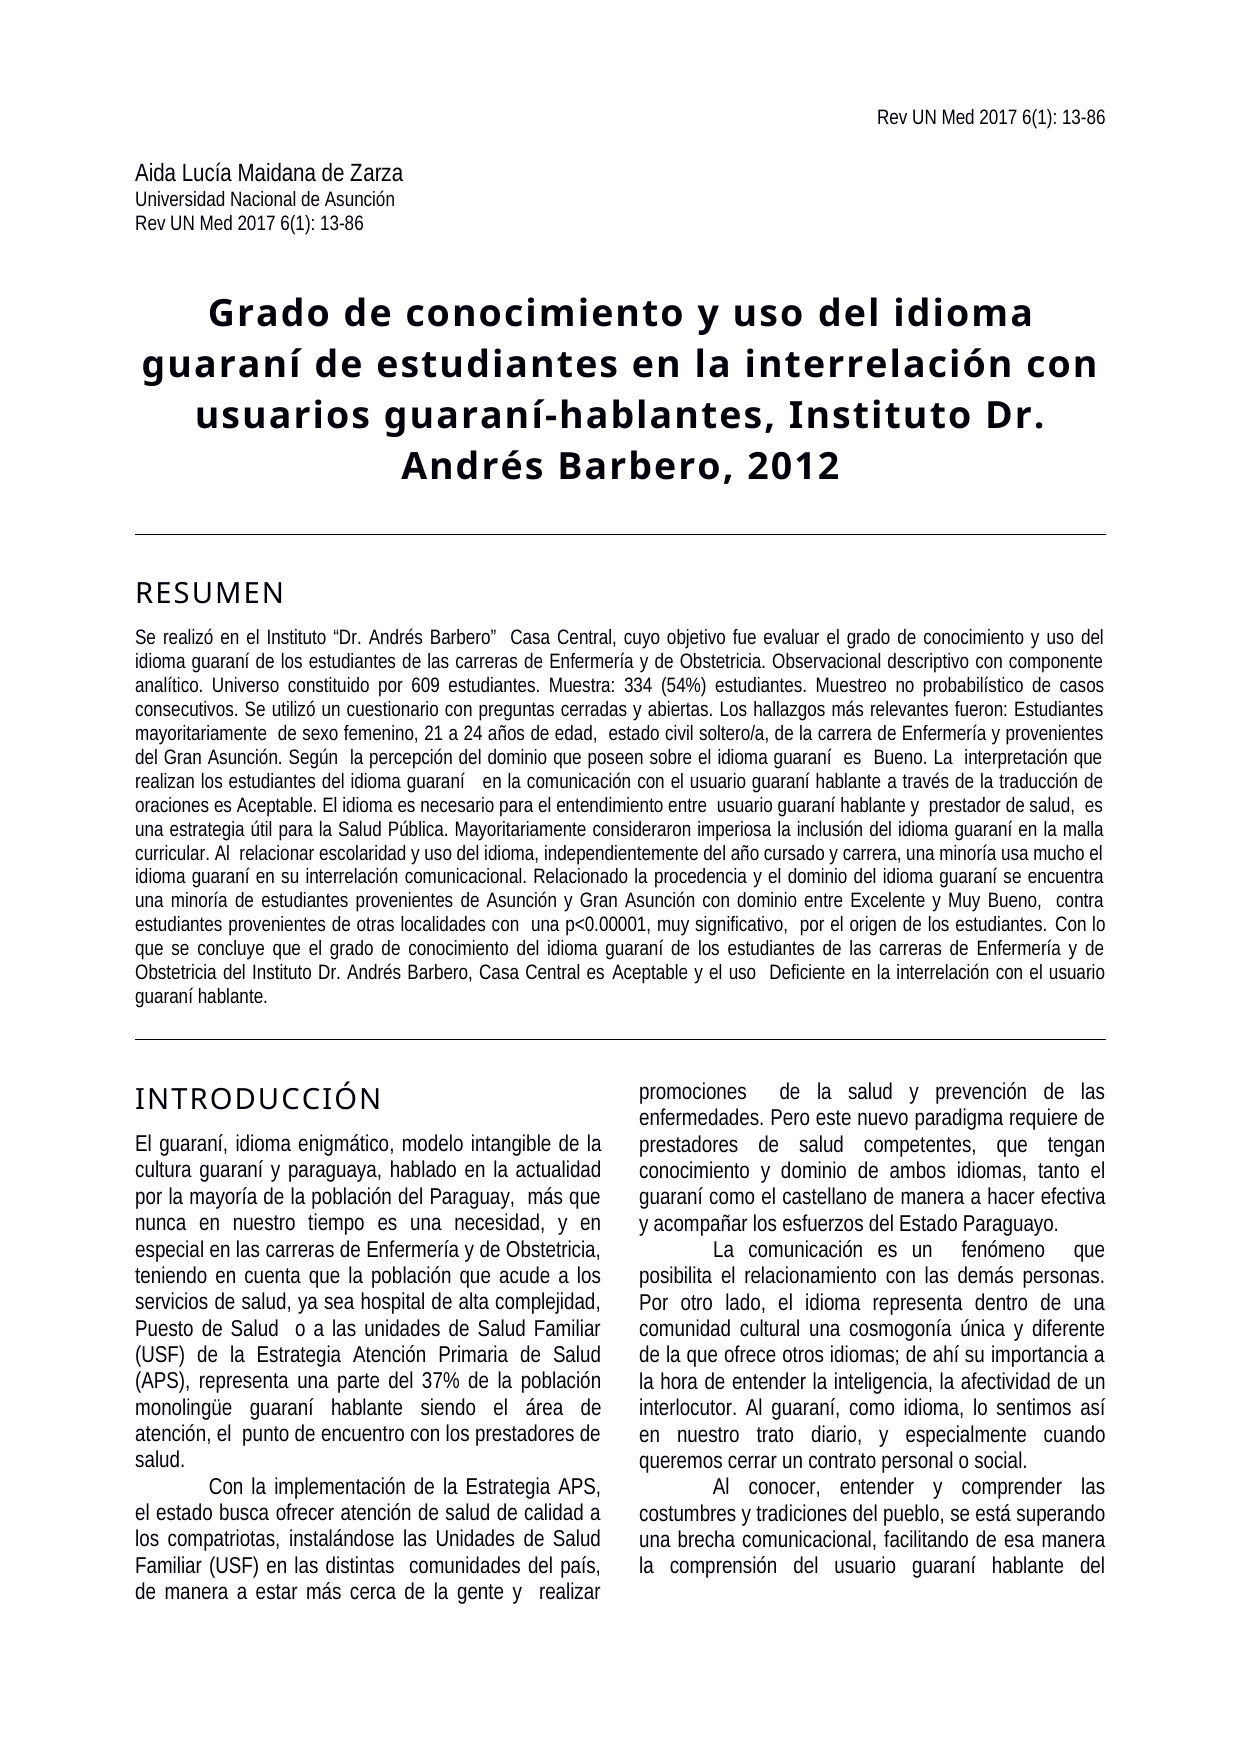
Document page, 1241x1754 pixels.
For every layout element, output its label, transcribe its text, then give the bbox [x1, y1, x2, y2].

text Rev UN Med 2017 6(1): 13-86 [135, 211, 1106, 235]
subtitle Grado de conocimiento y uso del idioma guaraní de estudiantes en la interrelación con usuarios guaraní-hablantes, Instituto Dr. Andrés Barbero, 2012 [135, 286, 1106, 491]
text Con la implementación de la Estrategia APS, el estado busca ofrecer atención de salud de calidad a los compatriotas, instalándose las Unidades de Salud Familiar (USF) en las distintas comunidades del país, de manera a estar más cerca de la gente y realizar [135, 1473, 601, 1604]
subtitle INTRODUCCIÓN [135, 1078, 601, 1118]
text Universidad Nacional de Asunción [135, 187, 1106, 211]
text La comunicación es un fenómeno que posibilita el relacionamiento con las demás personas. Por otro lado, el idioma representa dentro de una comunidad cultural una cosmogonía única y diferente de la que ofrece otros idiomas; de ahí su importancia a la hora de entender la inteligencia, la afectividad de un interlocutor. Al guaraní, como idioma, lo sentimos así en nuestro trato diario, y especialmente cuando queremos cerrar un contrato personal o social. [639, 1236, 1106, 1473]
text El guaraní, idioma enigmático, modelo intangible de la cultura guaraní y paraguaya, hablado en la actualidad por la mayoría de la población del Paraguay, más que nunca en nuestro tiempo es una necesidad, y en especial en las carreras de Enfermería y de Obstetricia, teniendo en cuenta que la población que acude a los servicios de salud, ya sea hospital de alta complejidad, Puesto de Salud o a las unidades de Salud Familiar (USF) de la Estrategia Atención Primaria de Salud (APS), representa una parte del 37% de la población monolingüe guaraní hablante siendo el área de atención, el punto de encuentro con los prestadores de salud. [135, 1130, 601, 1473]
subtitle RESUMEN [135, 573, 1106, 612]
text Aida Lucía Maidana de Zarza [135, 158, 1106, 187]
text Se realizó en el Instituto “Dr. Andrés Barbero” Casa Central, cuyo objetivo fue evaluar el grado de conocimiento y uso del idioma guaraní de los estudiantes de las carreras de Enfermería y de Obstetricia. Observacional descriptivo con componente analítico. Universo constituido por 609 estudiantes. Muestra: 334 (54%) estudiantes. Muestreo no probabilístico de casos consecutivos. Se utilizó un cuestionario con preguntas cerradas y abiertas. Los hallazgos más relevantes fueron: Estudiantes mayoritariamente de sexo femenino, 21 a 24 años de edad, estado civil soltero/a, de la carrera de Enfermería y provenientes del Gran Asunción. Según la percepción del dominio que poseen sobre el idioma guaraní es Bueno. La interpretación que realizan los estudiantes del idioma guaraní en la comunicación con el usuario guaraní hablante a través de la traducción de oraciones es Aceptable. El idioma es necesario para el entendimiento entre usuario guaraní hablante y prestador de salud, es una estrategia útil para la Salud Pública. Mayoritariamente consideraron imperiosa la inclusión del idioma guaraní en la malla curricular. Al relacionar escolaridad y uso del idioma, independientemente del año cursado y carrera, una minoría usa mucho el idioma guaraní en su interrelación comunicacional. Relacionado la procedencia y el dominio del idioma guaraní se encuentra una minoría de estudiantes provenientes de Asunción y Gran Asunción con dominio entre Excelente y Muy Bueno, contra estudiantes provenientes de otras localidades con una p<0.00001, muy significativo, por el origen de los estudiantes. Con lo que se concluye que el grado de conocimiento del idioma guaraní de los estudiantes de las carreras de Enfermería y de Obstetricia del Instituto Dr. Andrés Barbero, Casa Central es Aceptable y el uso Deficiente en la interrelación con el usuario guaraní hablante. [135, 625, 1106, 1008]
text promociones de la salud y prevención de las enfermedades. Pero este nuevo paradigma requiere de prestadores de salud competentes, que tengan conocimiento y dominio de ambos idiomas, tanto el guaraní como el castellano de manera a hacer efectiva y acompañar los esfuerzos del Estado Paraguayo. [639, 1078, 1106, 1236]
text Al conocer, entender y comprender las costumbres y tradiciones del pueblo, se está superando una brecha comunicacional, facilitando de esa manera la comprensión del usuario guaraní hablante del [639, 1473, 1106, 1579]
